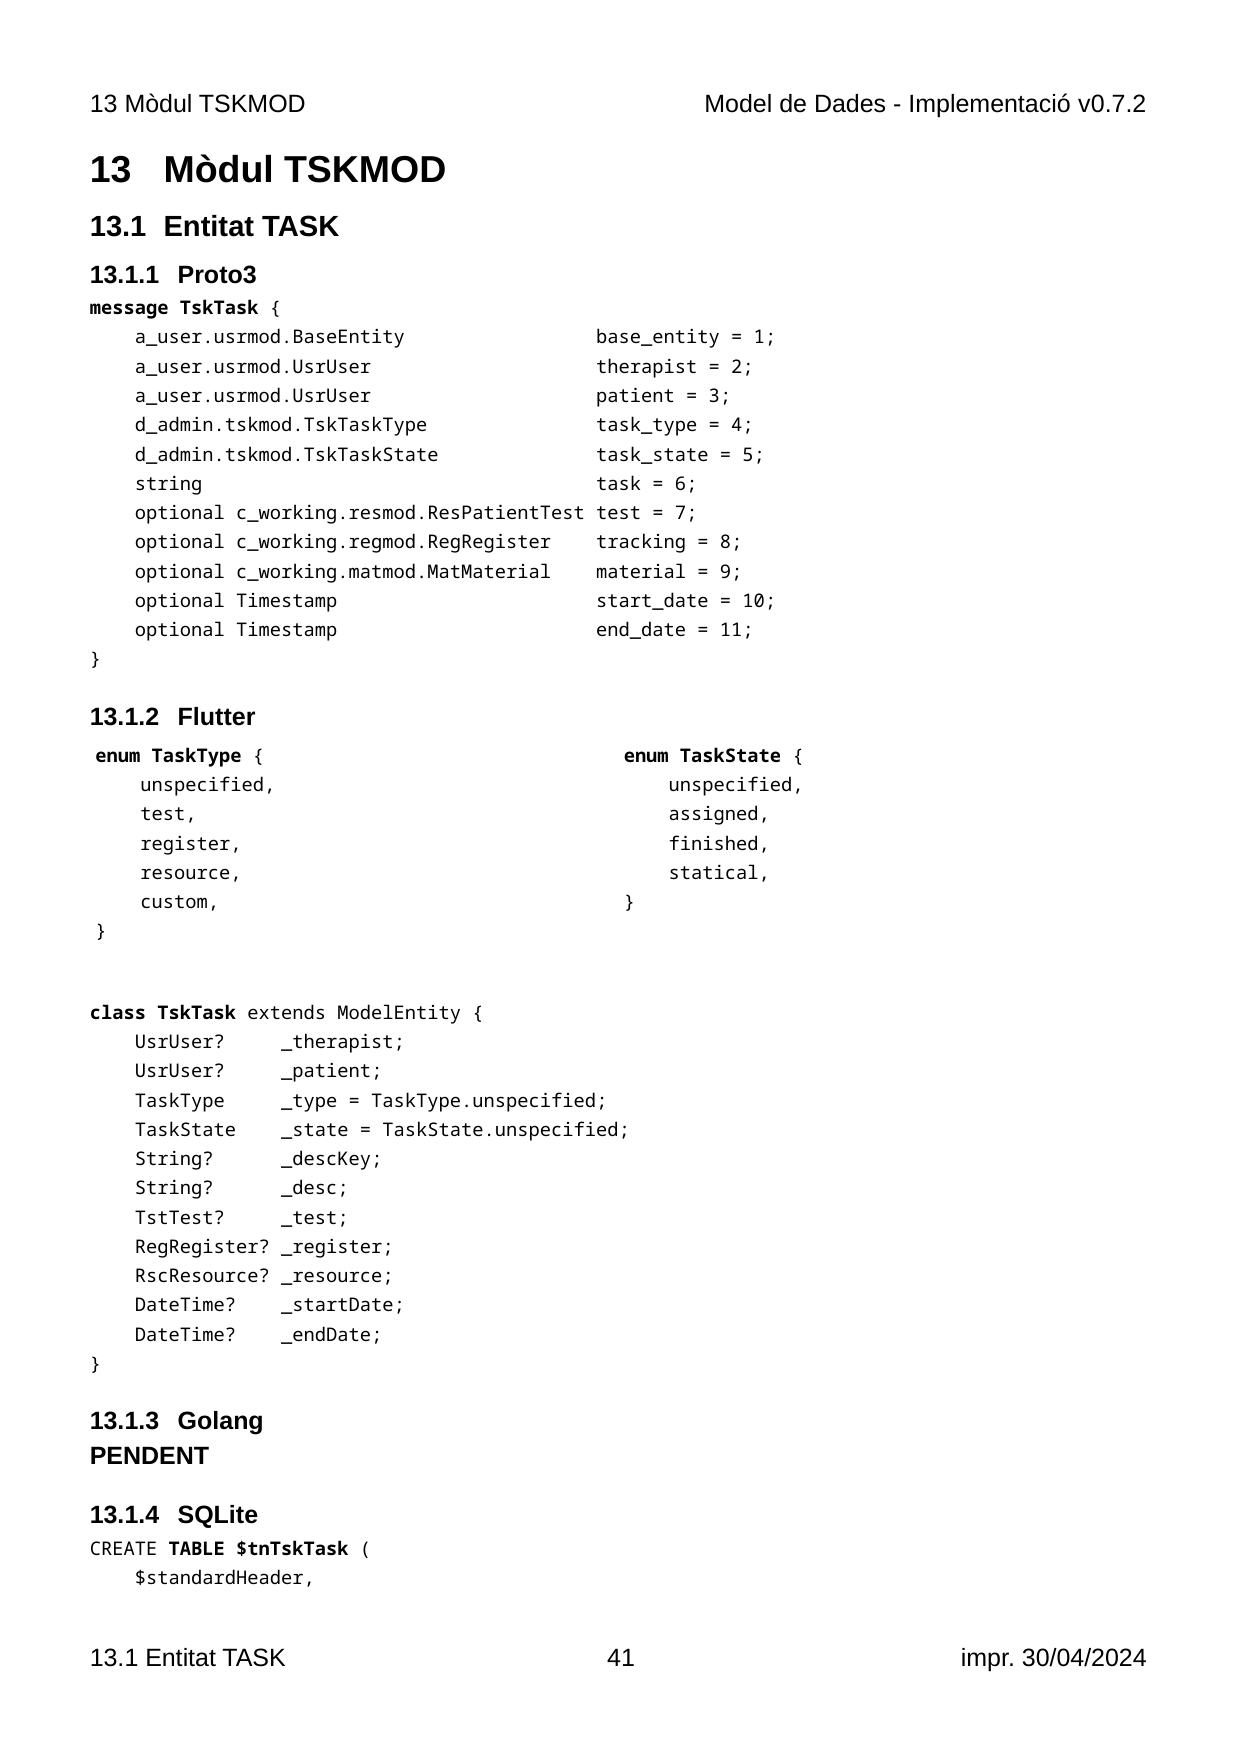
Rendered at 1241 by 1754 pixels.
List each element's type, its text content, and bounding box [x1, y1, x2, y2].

text TstTest? _test; [89, 1204, 1146, 1229]
text PENDENT [89, 1441, 1146, 1469]
text $standardHeader, [89, 1564, 1146, 1590]
text TaskState _state = TaskState.unspecified; [89, 1116, 1146, 1142]
text optional Timestamp end_date = 11; [89, 616, 1146, 642]
subtitle Golang [89, 1406, 1146, 1435]
text string task = 6; [89, 470, 1146, 496]
text optional c_working.resmod.ResPatientTest test = 7; [89, 499, 1146, 525]
text d_admin.tskmod.TskTaskType task_type = 4; [89, 412, 1146, 437]
text optional c_working.regmod.RegRegister tracking = 8; [89, 529, 1146, 554]
text String? _descKey; [89, 1145, 1146, 1171]
subtitle Mòdul TSKMOD [89, 148, 1146, 191]
text } [89, 646, 1146, 671]
text RscResource? _resource; [89, 1262, 1146, 1288]
table_header enum TaskType { unspecified, test, register, resource, custom, } [90, 736, 618, 970]
subtitle SQLite [89, 1500, 1146, 1529]
text class TskTask extends ModelEntity { [89, 999, 1146, 1024]
text } [89, 1350, 1146, 1376]
text message TskTask { [89, 294, 1146, 320]
text d_admin.tskmod.TskTaskState task_state = 5; [89, 441, 1146, 466]
text optional c_working.matmod.MatMaterial material = 9; [89, 558, 1146, 583]
subtitle Proto3 [89, 260, 1146, 288]
subtitle Entitat TASK [89, 208, 1146, 242]
text TaskType _type = TaskType.unspecified; [89, 1087, 1146, 1112]
text DateTime? _startDate; [89, 1292, 1146, 1317]
text RegRegister? _register; [89, 1233, 1146, 1259]
text UsrUser? _patient; [89, 1058, 1146, 1083]
text a_user.usrmod.UsrUser therapist = 2; [89, 353, 1146, 378]
text String? _desc; [89, 1175, 1146, 1200]
text optional Timestamp start_date = 10; [89, 587, 1146, 613]
text a_user.usrmod.UsrUser patient = 3; [89, 382, 1146, 408]
text CREATE TABLE $tnTskTask ( [89, 1535, 1146, 1561]
table_header enum TaskState { unspecified, assigned, finished, statical, } [618, 736, 1146, 970]
text a_user.usrmod.BaseEntity base_entity = 1; [89, 324, 1146, 349]
text UsrUser? _therapist; [89, 1028, 1146, 1054]
text DateTime? _endDate; [89, 1321, 1146, 1347]
subtitle Flutter [89, 702, 1146, 730]
